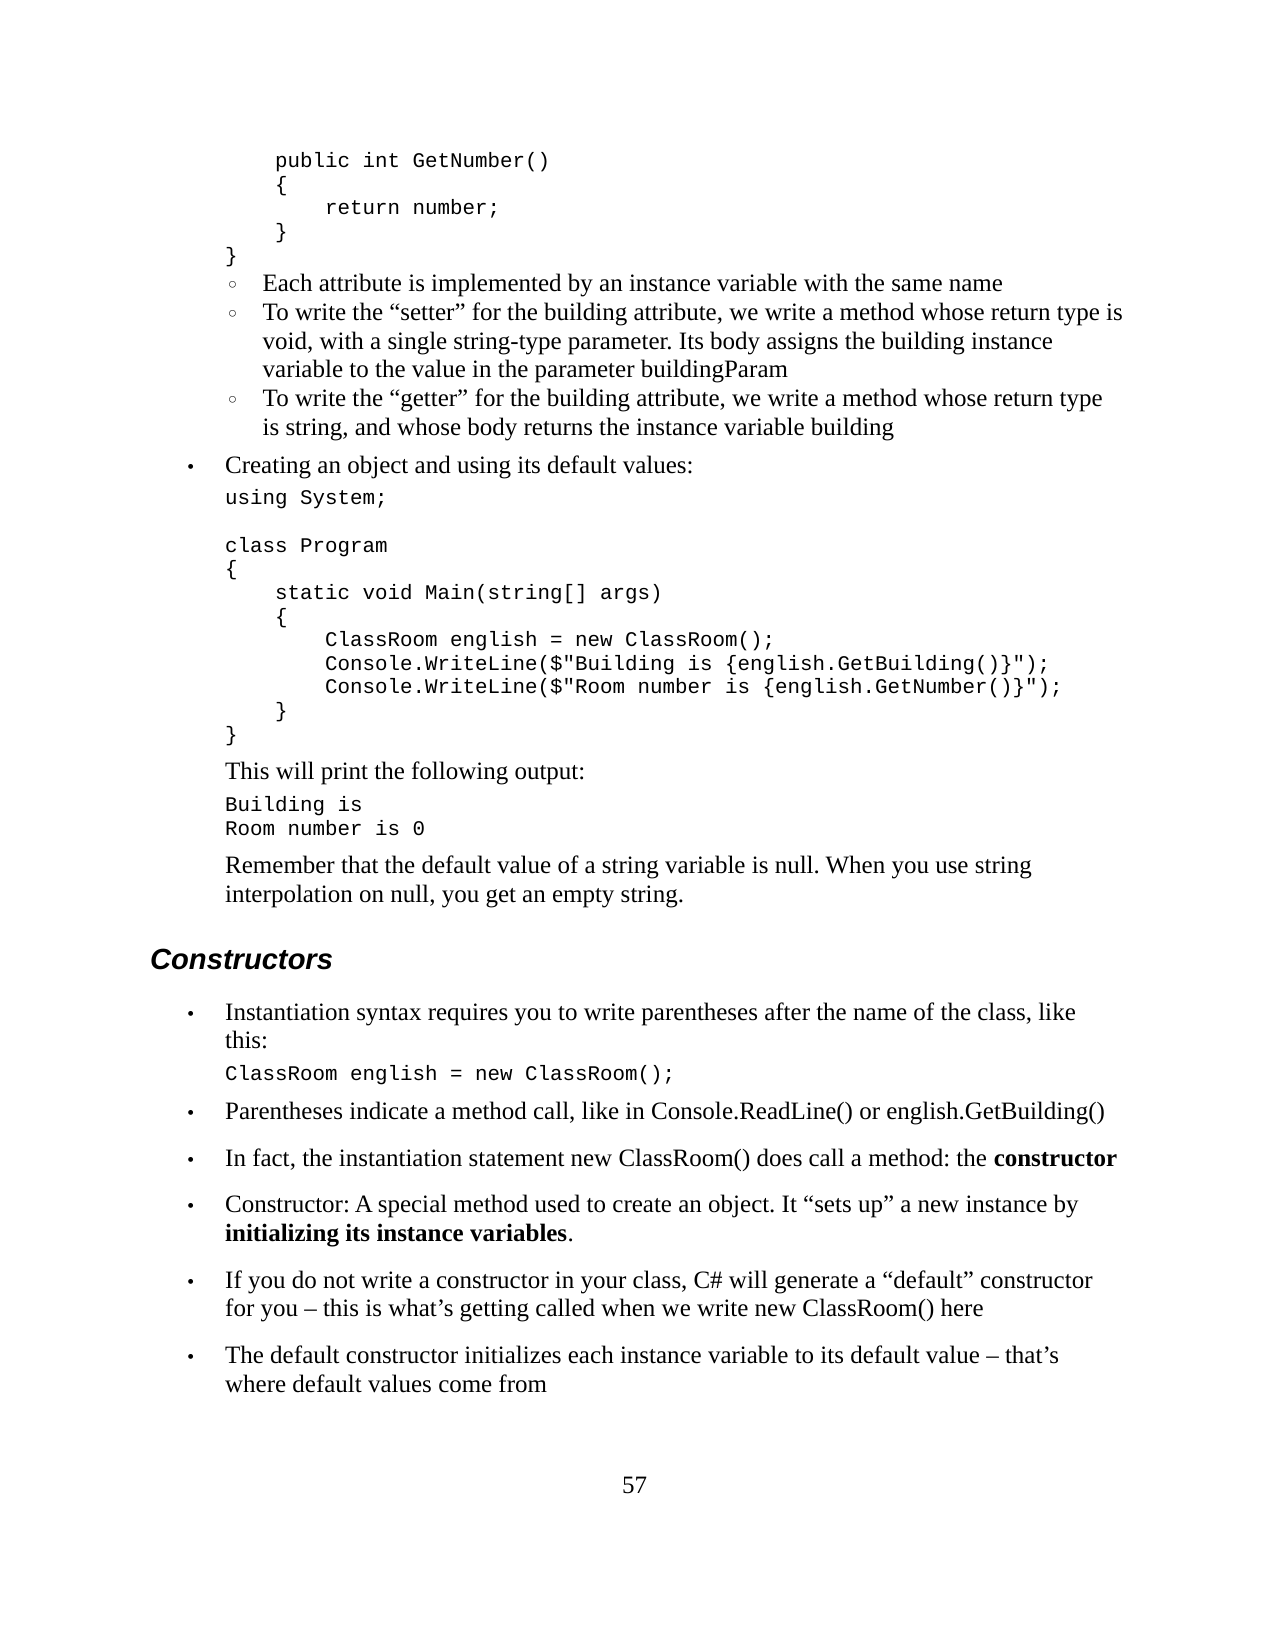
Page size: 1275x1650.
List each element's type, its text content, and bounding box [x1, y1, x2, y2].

list { [187, 558, 1125, 582]
list } [187, 724, 1125, 747]
list using System; [187, 487, 1125, 511]
list Constructor: A special method used to create an object. It “sets up” a new instance by initializing its instance variables. [187, 1189, 1125, 1247]
list If you do not write a constructor in your class, C# will generate a “default” constructor for you – this is what’s getting called when we write new ClassRoom() here [187, 1265, 1125, 1322]
list static void Main(string[] args) [187, 582, 1125, 606]
list class Program [187, 535, 1125, 558]
list return number; [187, 197, 1125, 221]
list Instantiation syntax requires you to write parentheses after the name of the class, like this: [187, 997, 1125, 1054]
list Console.WriteLine($"Room number is {english.GetNumber()}"); [187, 677, 1125, 700]
list Each attribute is implemented by an instance variable with the same name [225, 268, 1125, 297]
list public int GetNumber() [187, 150, 1125, 174]
list ClassRoom english = new ClassRoom(); [187, 629, 1125, 653]
list The default constructor initializes each instance variable to its default value – that’s where default values come from [187, 1340, 1125, 1398]
list ClassRoom english = new ClassRoom(); [187, 1063, 1125, 1087]
list Remember that the default value of a string variable is null. When you use string interpolation on null, you get an empty string. [187, 850, 1125, 908]
list To write the “setter” for the building attribute, we write a method whose return type is void, with a single string-type parameter. Its body assigns the building instance variable to the value in the parameter buildingParam [225, 297, 1125, 383]
list In fact, the instantiation statement new ClassRoom() does call a method: the constructor [187, 1143, 1125, 1171]
list } [187, 244, 1125, 268]
list { [187, 174, 1125, 197]
list Console.WriteLine($"Building is {english.GetBuilding()}"); [187, 653, 1125, 677]
list } [187, 700, 1125, 724]
subtitle Constructors [150, 942, 1125, 975]
list { [187, 606, 1125, 629]
list Creating an object and using its default values: [187, 450, 1125, 478]
list To write the “getter” for the building attribute, we write a method whose return type is string, and whose body returns the instance variable building [225, 383, 1125, 441]
list } [187, 221, 1125, 244]
list Room number is 0 [187, 818, 1125, 841]
list Parentheses indicate a method call, like in Console.ReadLine() or english.GetBuilding() [187, 1096, 1125, 1125]
list Building is [187, 794, 1125, 818]
list This will print the following output: [187, 756, 1125, 785]
